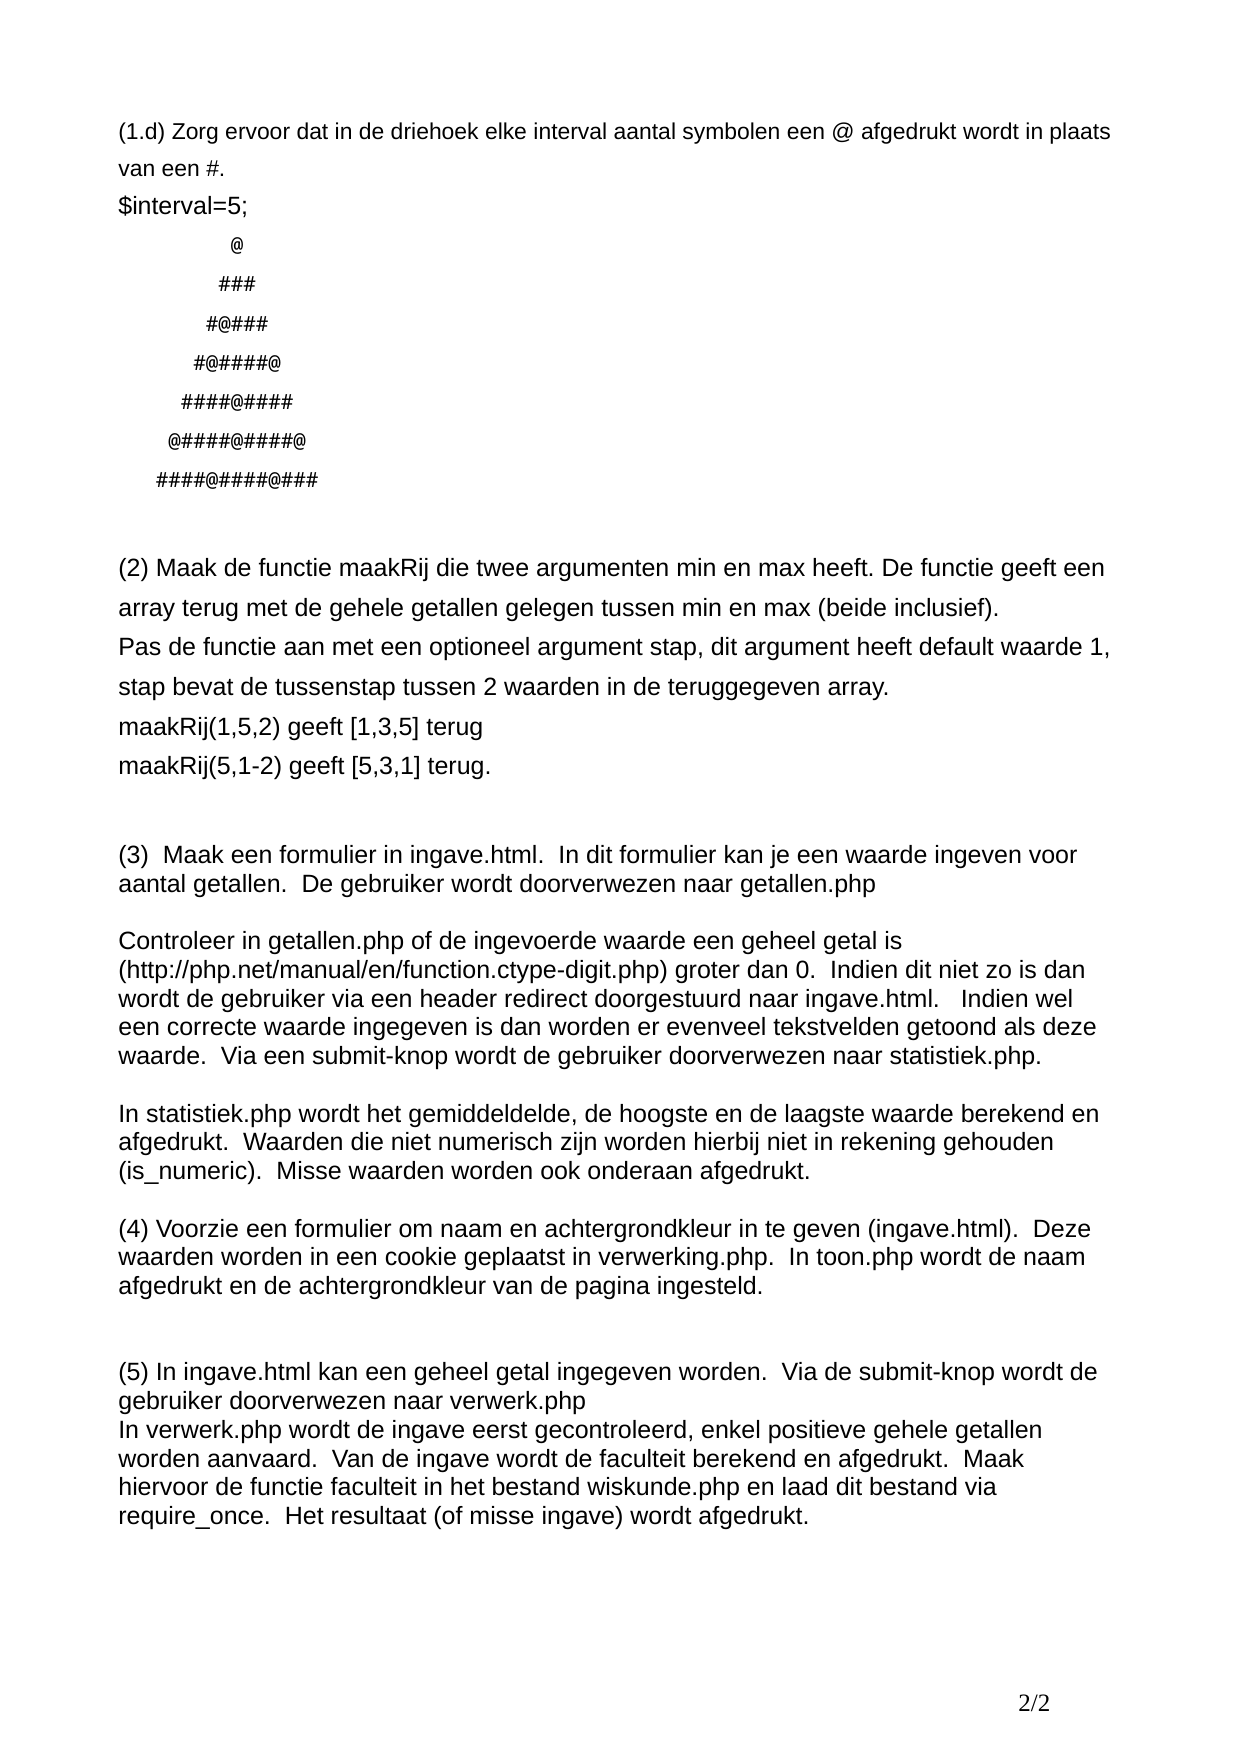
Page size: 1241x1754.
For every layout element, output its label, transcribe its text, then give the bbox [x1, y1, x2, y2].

text ####@####@### [118, 465, 1122, 494]
text ### [118, 269, 1122, 298]
text #@### [118, 309, 1122, 337]
text $interval=5; [118, 191, 1122, 219]
text maakRij(5,1-2) geeft [5,3,1] terug. [118, 751, 1122, 780]
text ####@#### [118, 387, 1122, 416]
text In verwerk.php wordt de ingave eerst gecontroleerd, enkel positieve gehele getallen worden aanvaard. Van de ingave wordt de faculteit berekend en afgedrukt. Maak hiervoor de functie faculteit in het bestand wiskunde.php en laad dit bestand via require_once. Het resultaat (of misse ingave) wordt afgedrukt. [118, 1415, 1122, 1530]
text (2) Maak de functie maakRij die twee argumenten min en max heeft. De functie geeft een [118, 553, 1122, 582]
text maakRij(1,5,2) geeft [1,3,5] terug [118, 712, 1122, 740]
text Controleer in getallen.php of de ingevoerde waarde een geheel getal is (http://php.net/manual/en/function.ctype-digit.php) groter dan 0. Indien dit niet zo is dan wordt de gebruiker via een header redirect doorgestuurd naar ingave.html. Indien wel een correcte waarde ingegeven is dan worden er evenveel tekstvelden getoond als deze waarde. Via een submit-knop wordt de gebruiker doorverwezen naar statistiek.php. [118, 926, 1122, 1070]
text In statistiek.php wordt het gemiddeldelde, de hoogste en de laagste waarde berekend en afgedrukt. Waarden die niet numerisch zijn worden hierbij niet in rekening gehouden (is_numeric). Misse waarden worden ook onderaan afgedrukt. [118, 1098, 1122, 1185]
text Pas de functie aan met een optioneel argument stap, dit argument heeft default waarde 1, [118, 632, 1122, 661]
text (3) Maak een formulier in ingave.html. In dit formulier kan je een waarde ingeven voor aantal getallen. De gebruiker wordt doorverwezen naar getallen.php [118, 840, 1122, 897]
text @####@####@ [118, 426, 1122, 455]
text (1.d) Zorg ervoor dat in de driehoek elke interval aantal symbolen een @ afgedrukt wordt in plaats van een #. [118, 118, 1122, 181]
text stap bevat de tussenstap tussen 2 waarden in de teruggegeven array. [118, 672, 1122, 701]
text #@####@ [118, 348, 1122, 376]
text array terug met de gehele getallen gelegen tussen min en max (beide inclusief). [118, 593, 1122, 622]
text (4) Voorzie een formulier om naam en achtergrondkleur in te geven (ingave.html). Deze waarden worden in een cookie geplaatst in verwerking.php. In toon.php wordt de naam afgedrukt en de achtergrondkleur van de pagina ingesteld. [118, 1213, 1122, 1300]
text (5) In ingave.html kan een geheel getal ingegeven worden. Via de submit-knop wordt de gebruiker doorverwezen naar verwerk.php [118, 1357, 1122, 1415]
text @ [118, 230, 1122, 259]
